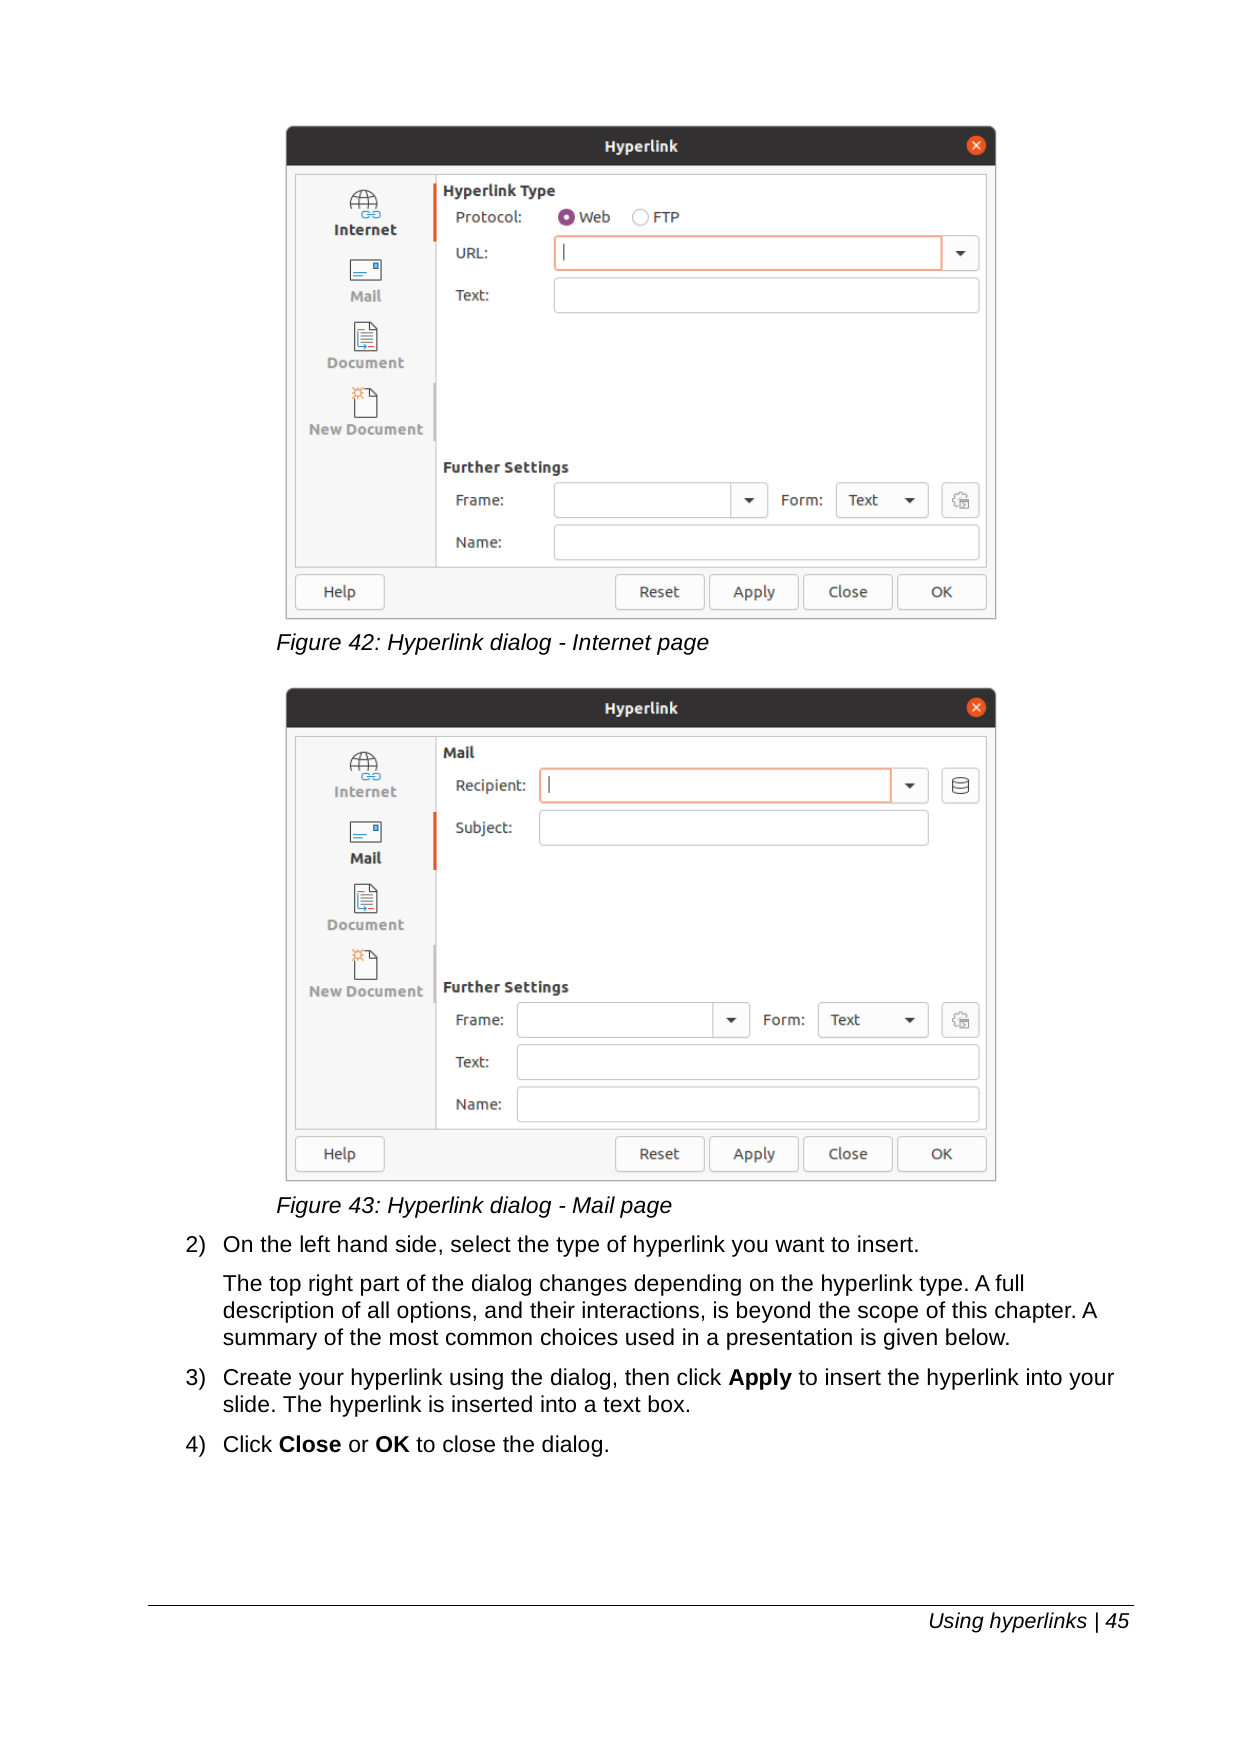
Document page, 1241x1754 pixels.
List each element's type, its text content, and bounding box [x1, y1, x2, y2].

list Create your hyperlink using the dialog, then click Apply to insert the hyperlink into your slide. The hyperlink is inserted into a text box. [206, 1363, 1134, 1417]
text Figure 43: Hyperlink dialog - Mail page [276, 1191, 1005, 1218]
picture [276, 680, 1006, 1191]
list The top right part of the dialog changes depending on the hyperlink type. A full description of all options, and their interactions, is beyond the scope of this chapter. A summary of the most common choices used in a presentation is given below. [223, 1269, 1134, 1351]
list Click Close or OK to close the dialog. [206, 1430, 1134, 1457]
text Figure 42: Hyperlink dialog - Internet page [276, 629, 1005, 656]
list On the left hand side, select the type of hyperlink you want to insert. [206, 1230, 1134, 1257]
picture [276, 118, 1006, 629]
